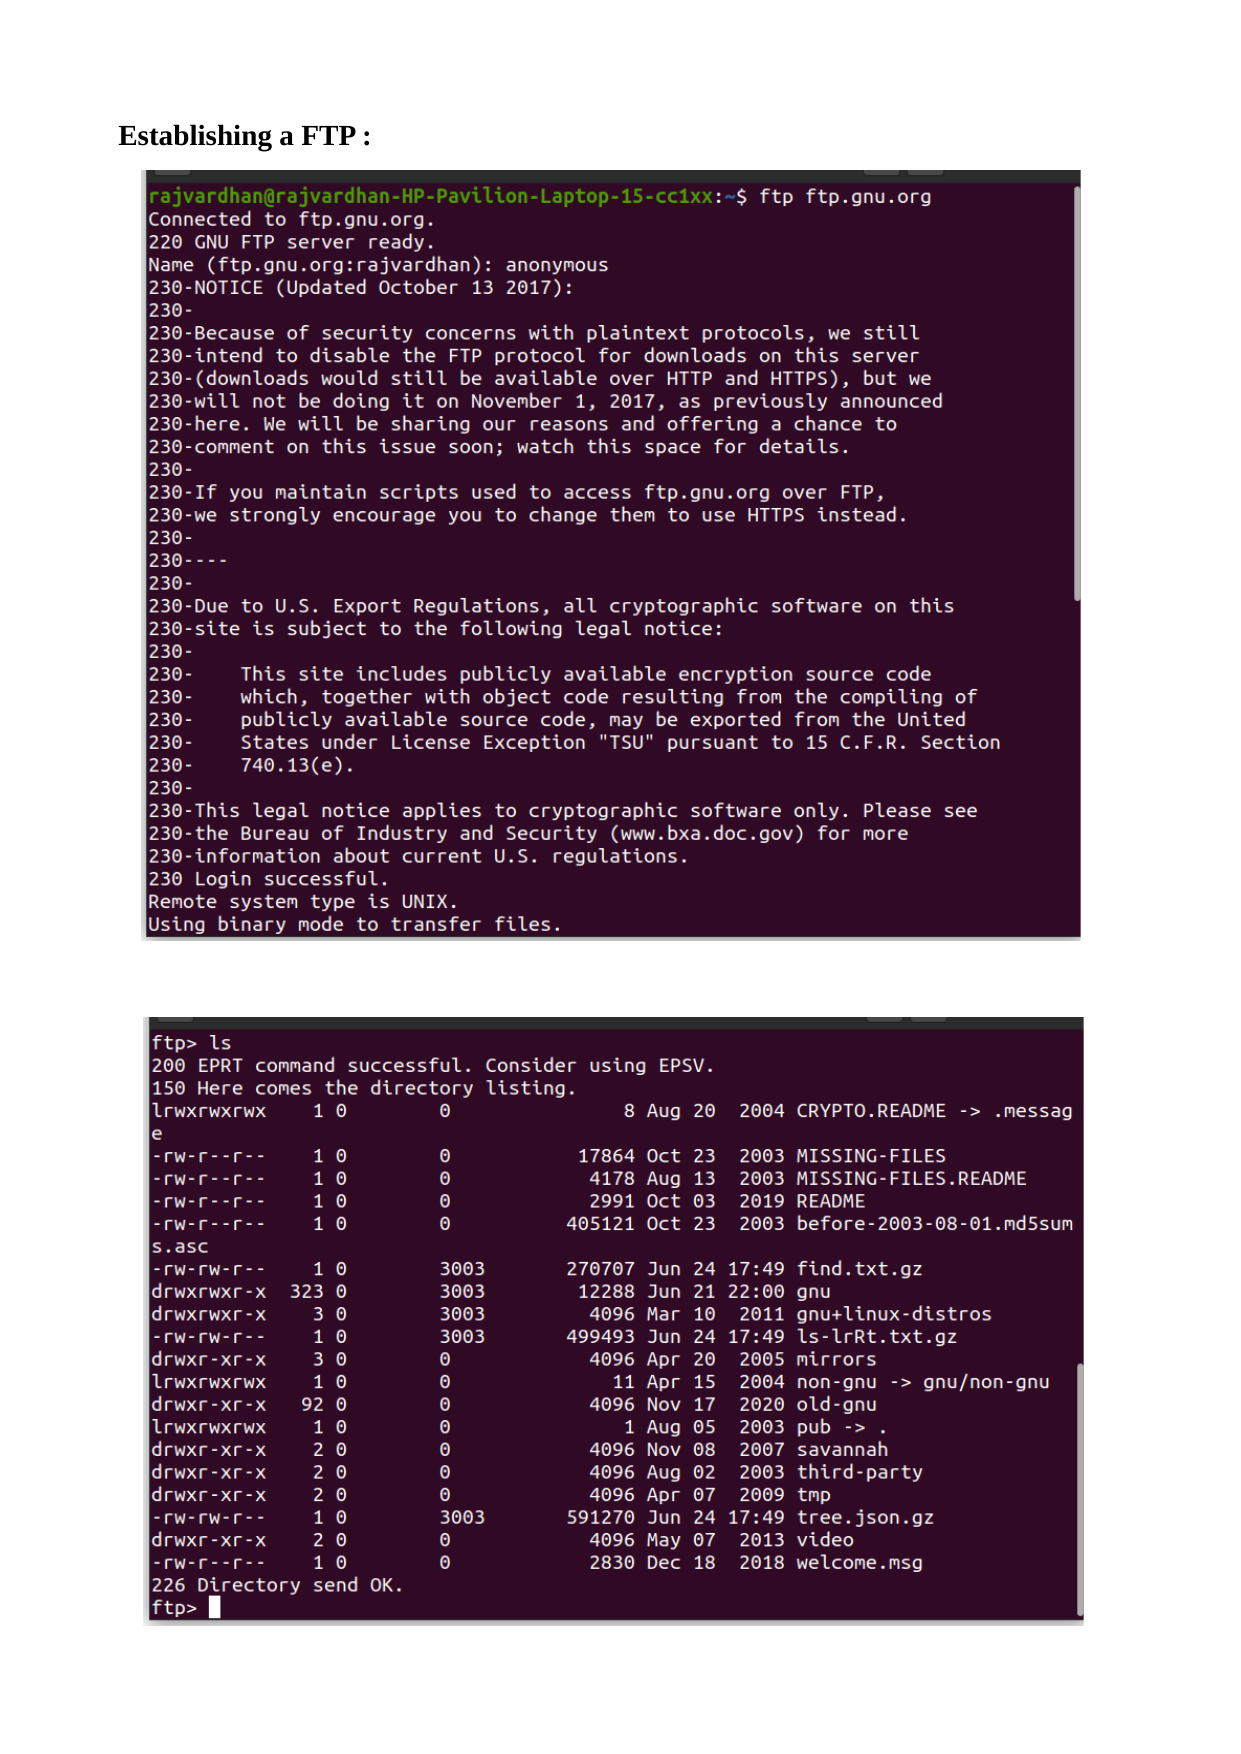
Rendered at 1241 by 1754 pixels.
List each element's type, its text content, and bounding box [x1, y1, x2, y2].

picture [143, 1017, 1084, 1626]
text Establishing a FTP : [118, 118, 1122, 152]
picture [141, 170, 1081, 941]
